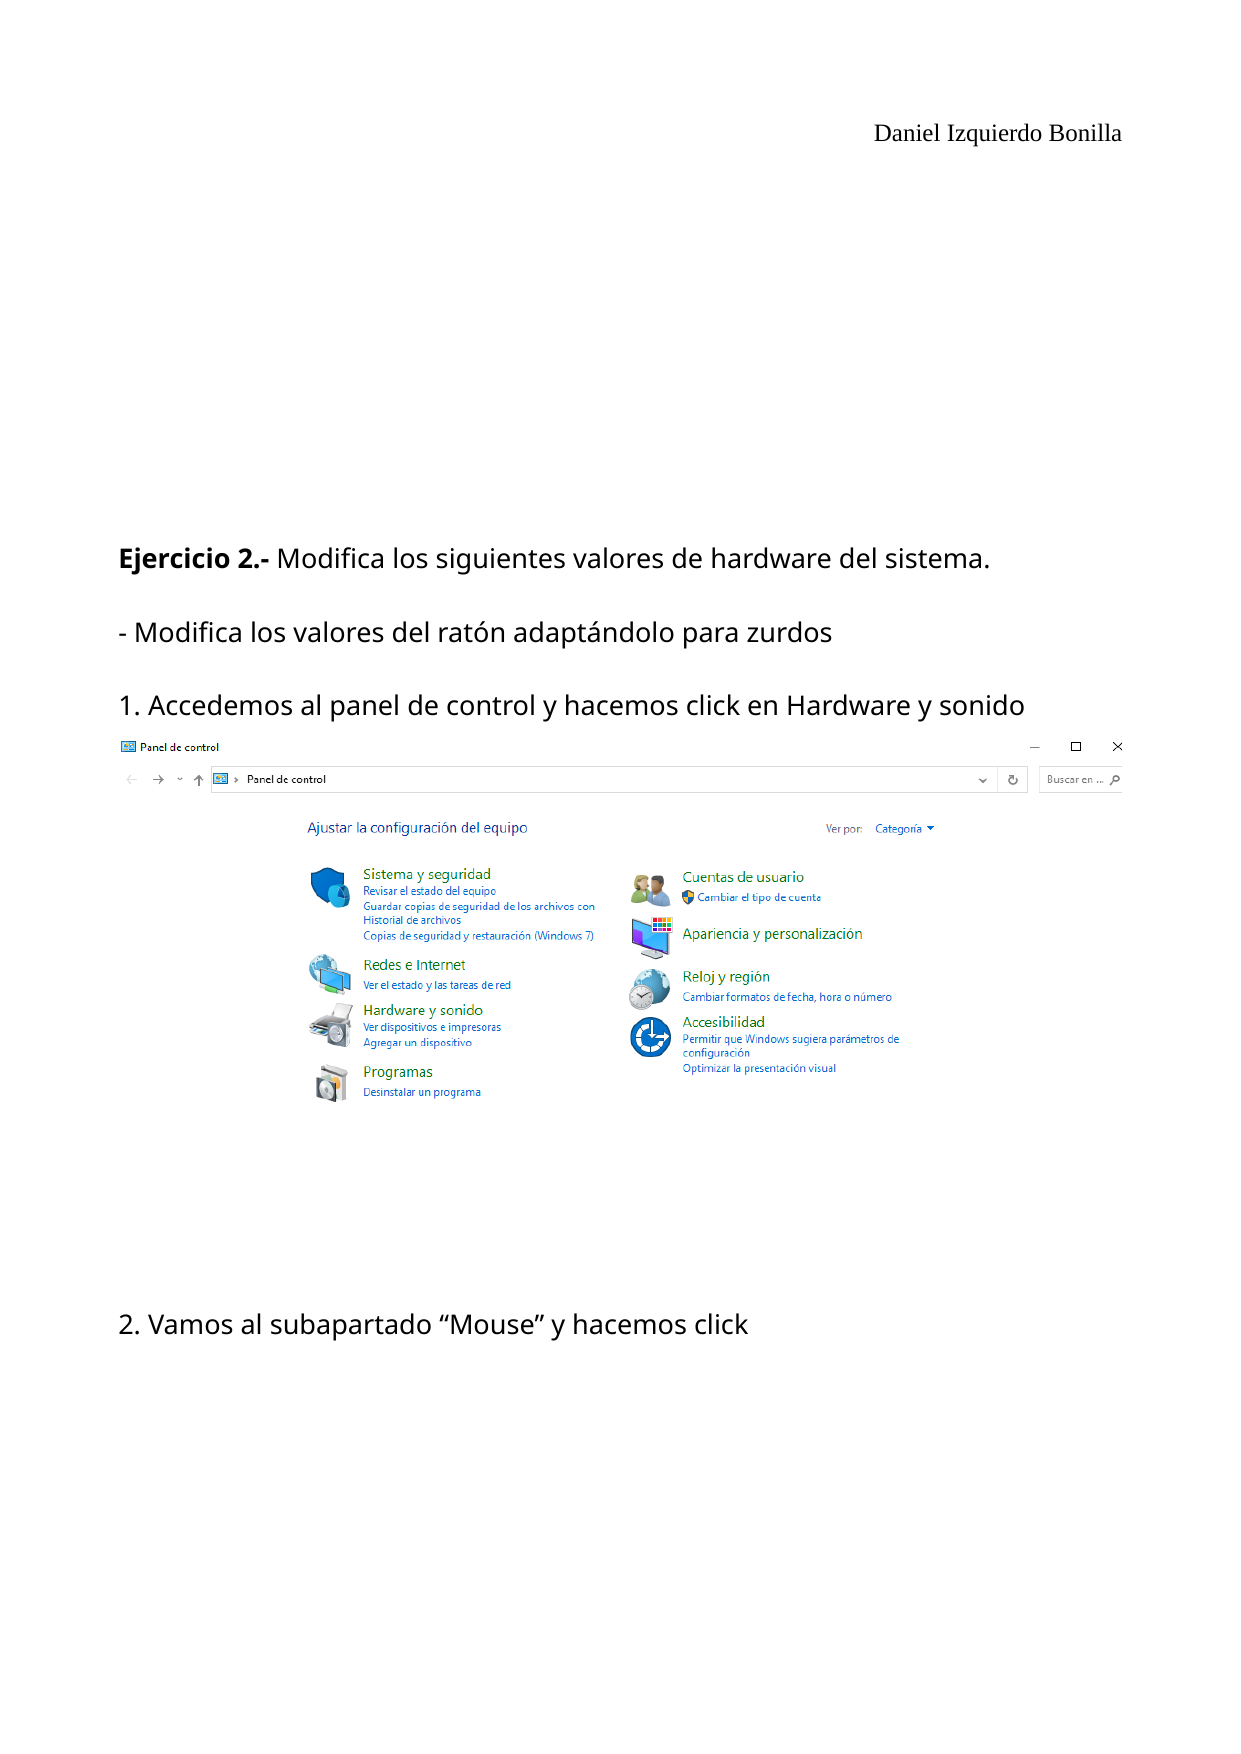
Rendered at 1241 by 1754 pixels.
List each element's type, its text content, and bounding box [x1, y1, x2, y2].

text 2. Vamos al subapartado “Mouse” y hacemos click [118, 1305, 1122, 1342]
picture [118, 737, 1123, 1269]
text - Modifica los valores del ratón adaptándolo para zurdos [118, 613, 1122, 650]
text Ejercicio 2.- Modifica los siguientes valores de hardware del sistema. [118, 539, 1122, 576]
text 1. Accedemos al panel de control y hacemos click en Hardware y sonido [118, 687, 1122, 724]
